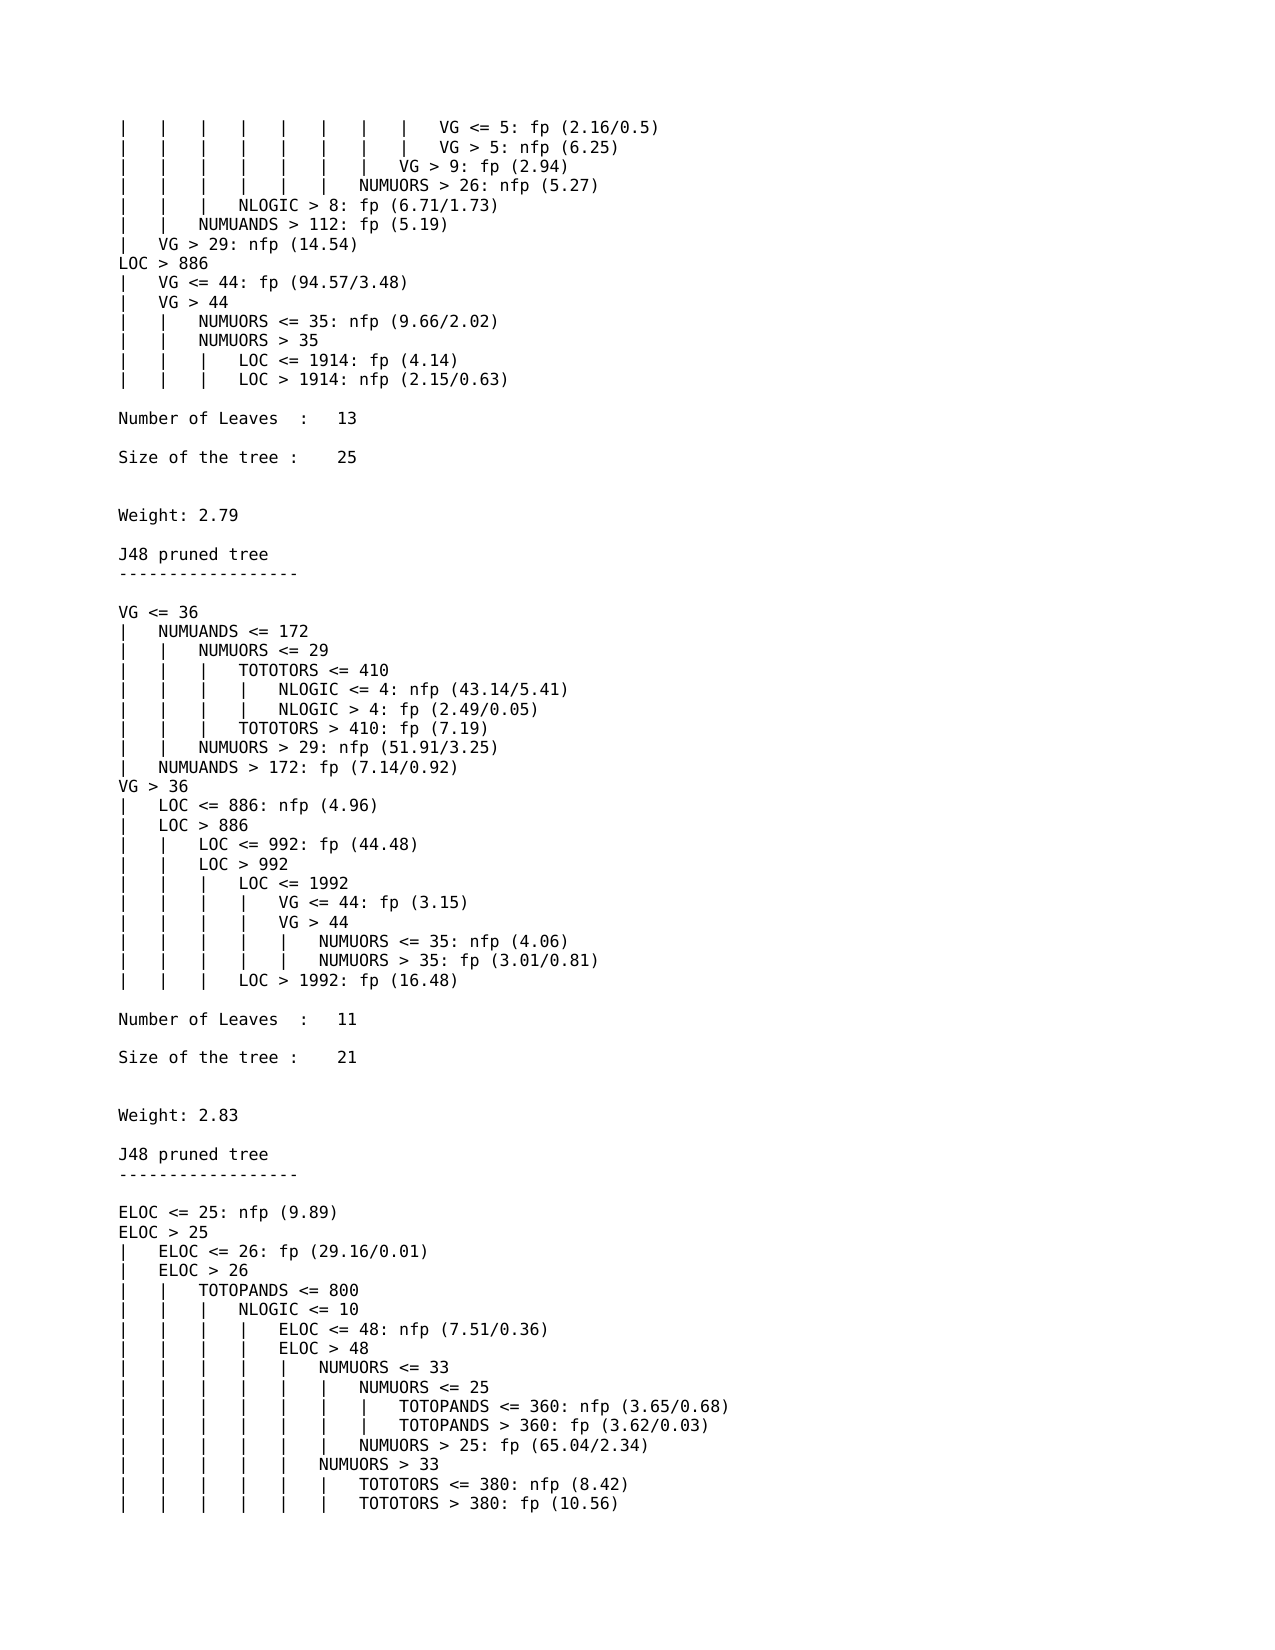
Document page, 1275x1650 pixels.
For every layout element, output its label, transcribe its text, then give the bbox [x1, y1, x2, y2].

text Number of Leaves : 11 [118, 1009, 1157, 1029]
text | LOC > 886 [118, 816, 1157, 835]
text | NUMUANDS <= 172 [118, 622, 1157, 641]
text | | | LOC <= 1914: fp (4.14) [118, 351, 1157, 370]
text ------------------ [118, 564, 1157, 583]
text | | | | NLOGIC <= 4: nfp (43.14/5.41) [118, 680, 1157, 699]
text | | | | | NUMUORS > 33 [118, 1455, 1157, 1474]
text J48 pruned tree [118, 544, 1157, 564]
text | | | | | | | VG > 9: fp (2.94) [118, 157, 1157, 176]
text | ELOC > 26 [118, 1261, 1157, 1281]
text | NUMUANDS > 172: fp (7.14/0.92) [118, 757, 1157, 777]
text | VG > 29: nfp (14.54) [118, 234, 1157, 254]
text | LOC <= 886: nfp (4.96) [118, 796, 1157, 816]
text | | | NLOGIC > 8: fp (6.71/1.73) [118, 196, 1157, 215]
text | | | LOC <= 1992 [118, 874, 1157, 893]
text | | NUMUORS > 35 [118, 331, 1157, 351]
text | | | LOC > 1914: nfp (2.15/0.63) [118, 370, 1157, 389]
text | | | | | | NUMUORS > 26: nfp (5.27) [118, 176, 1157, 196]
text | | | | | NUMUORS > 35: fp (3.01/0.81) [118, 951, 1157, 971]
text Weight: 2.79 [118, 506, 1157, 525]
text | | | | | | | | VG > 5: nfp (6.25) [118, 137, 1157, 157]
text | | NUMUORS > 29: nfp (51.91/3.25) [118, 738, 1157, 757]
text VG <= 36 [118, 602, 1157, 622]
text | | | | VG > 44 [118, 912, 1157, 932]
text | | | | | | | TOTOPANDS <= 360: nfp (3.65/0.68) [118, 1397, 1157, 1416]
text | | | | | | TOTOTORS <= 380: nfp (8.42) [118, 1474, 1157, 1494]
text | | NUMUORS <= 35: nfp (9.66/2.02) [118, 312, 1157, 331]
text | | LOC > 992 [118, 854, 1157, 874]
text ELOC <= 25: nfp (9.89) [118, 1203, 1157, 1222]
text LOC > 886 [118, 254, 1157, 273]
text | ELOC <= 26: fp (29.16/0.01) [118, 1242, 1157, 1261]
text | VG <= 44: fp (94.57/3.48) [118, 273, 1157, 292]
text | | | | | | TOTOTORS > 380: fp (10.56) [118, 1494, 1157, 1513]
text | | NUMUORS <= 29 [118, 641, 1157, 661]
text | | | TOTOTORS <= 410 [118, 661, 1157, 680]
text | | TOTOPANDS <= 800 [118, 1281, 1157, 1300]
text Size of the tree : 21 [118, 1048, 1157, 1067]
text J48 pruned tree [118, 1145, 1157, 1164]
text | | | | | NUMUORS <= 35: nfp (4.06) [118, 932, 1157, 951]
text | | | | | | NUMUORS > 25: fp (65.04/2.34) [118, 1436, 1157, 1455]
text | | | NLOGIC <= 10 [118, 1300, 1157, 1319]
text ELOC > 25 [118, 1222, 1157, 1242]
text | | LOC <= 992: fp (44.48) [118, 835, 1157, 854]
text | | | LOC > 1992: fp (16.48) [118, 971, 1157, 990]
text | | | | | | | TOTOPANDS > 360: fp (3.62/0.03) [118, 1416, 1157, 1436]
text Weight: 2.83 [118, 1106, 1157, 1126]
text | | | | | | | | VG <= 5: fp (2.16/0.5) [118, 118, 1157, 137]
text Size of the tree : 25 [118, 447, 1157, 467]
text | | | | ELOC <= 48: nfp (7.51/0.36) [118, 1319, 1157, 1339]
text Number of Leaves : 13 [118, 409, 1157, 428]
text | | | | ELOC > 48 [118, 1339, 1157, 1358]
text | | | TOTOTORS > 410: fp (7.19) [118, 719, 1157, 738]
text | | NUMUANDS > 112: fp (5.19) [118, 215, 1157, 234]
text ------------------ [118, 1164, 1157, 1184]
text | | | | NLOGIC > 4: fp (2.49/0.05) [118, 699, 1157, 719]
text | | | | | | NUMUORS <= 25 [118, 1377, 1157, 1397]
text VG > 36 [118, 777, 1157, 796]
text | VG > 44 [118, 292, 1157, 312]
text | | | | | NUMUORS <= 33 [118, 1358, 1157, 1377]
text | | | | VG <= 44: fp (3.15) [118, 893, 1157, 912]
